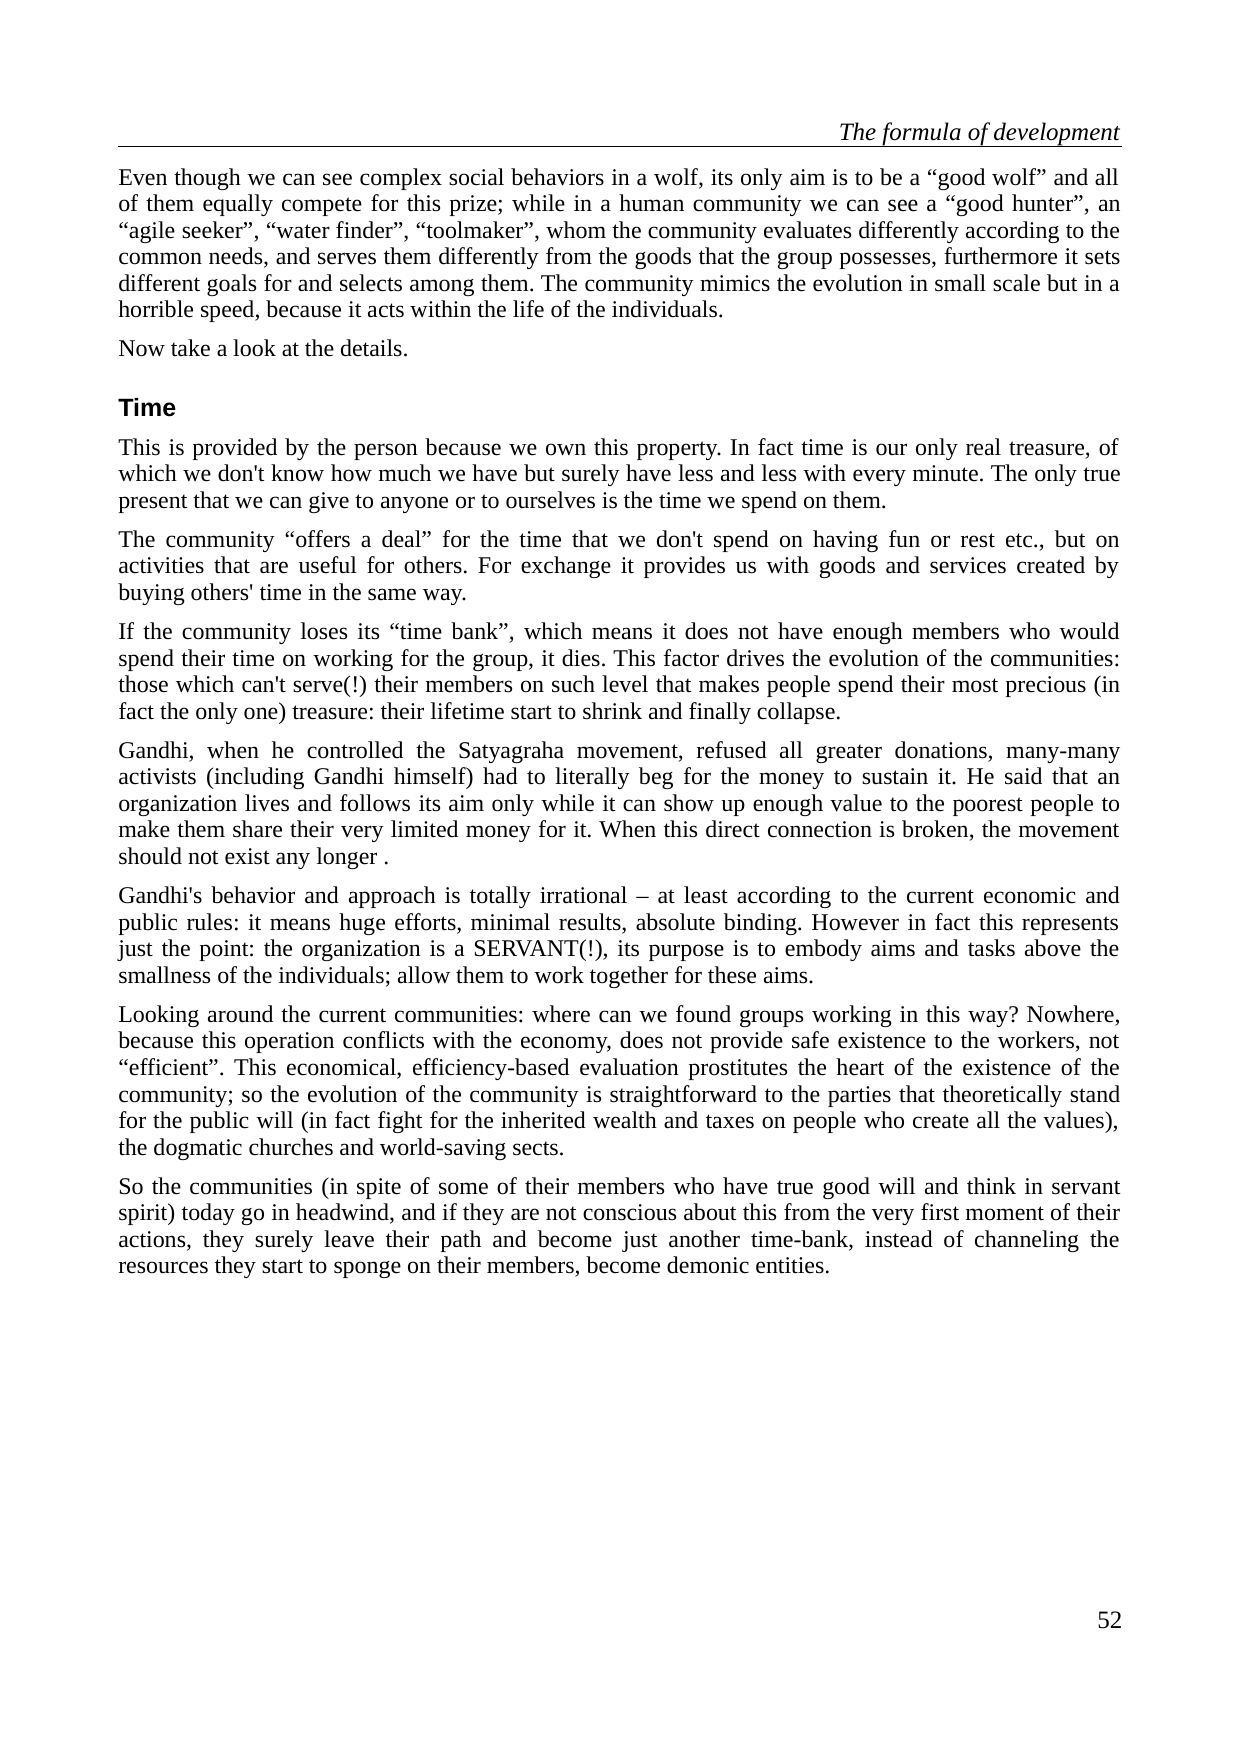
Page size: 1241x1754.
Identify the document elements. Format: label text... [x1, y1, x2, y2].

text The community “offers a deal” for the time that we don't spend on having fun or rest etc., but on activities that are useful for others. For exchange it provides us with goods and services created by buying others' time in the same way. [118, 526, 1122, 606]
text Gandhi, when he controlled the Satyagraha movement, refused all greater donations, many-many activists (including Gandhi himself) had to literally beg for the money to sustain it. He said that an organization lives and follows its aim only while it can show up enough value to the poorest people to make them share their very limited money for it. When this direct connection is broken, the movement should not exist any longer . [118, 737, 1122, 870]
text This is provided by the person because we own this property. In fact time is our only real treasure, of which we don't know how much we have but surely have less and less with every minute. The only true present that we can give to anyone or to ourselves is the time we spend on them. [118, 434, 1122, 513]
subtitle Time [118, 393, 1122, 421]
text Even though we can see complex social behaviors in a wolf, its only aim is to be a “good wolf” and all of them equally compete for this prize; while in a human community we can see a “good hunter”, an “agile seeker”, “water finder”, “toolmaker”, whom the community evaluates differently according to the common needs, and serves them differently from the goods that the group possesses, furthermore it sets different goals for and selects among them. The community mimics the evolution in small scale but in a horrible speed, because it acts within the life of the individuals. [118, 164, 1122, 323]
text Looking around the current communities: where can we found groups working in this way? Nowhere, because this operation conflicts with the economy, does not provide safe existence to the workers, not “efficient”. This economical, efficiency-based evaluation prostitutes the heart of the existence of the community; so the evolution of the community is straightforward to the parties that theoretically stand for the public will (in fact fight for the inherited wealth and taxes on people who create all the values), the dogmatic churches and world-saving sects. [118, 1001, 1122, 1160]
text If the community loses its “time bank”, which means it does not have enough members who would spend their time on working for the group, it dies. This factor drives the evolution of the communities: those which can't serve(!) their members on such level that makes people spend their most precious (in fact the only one) treasure: their lifetime start to shrink and finally collapse. [118, 618, 1122, 724]
text Gandhi's behavior and approach is totally irrational – at least according to the current economic and public rules: it means huge efforts, minimal results, absolute binding. However in fact this represents just the point: the organization is a SERVANT(!), its purpose is to embody aims and tasks above the smallness of the individuals; allow them to work together for these aims. [118, 882, 1122, 988]
text So the communities (in spite of some of their members who have true good will and think in servant spirit) today go in headwind, and if they are not conscious about this from the very first moment of their actions, they surely leave their path and become just another time-bank, instead of channeling the resources they start to sponge on their members, become demonic entities. [118, 1173, 1122, 1279]
text Now take a look at the details. [118, 336, 1122, 362]
